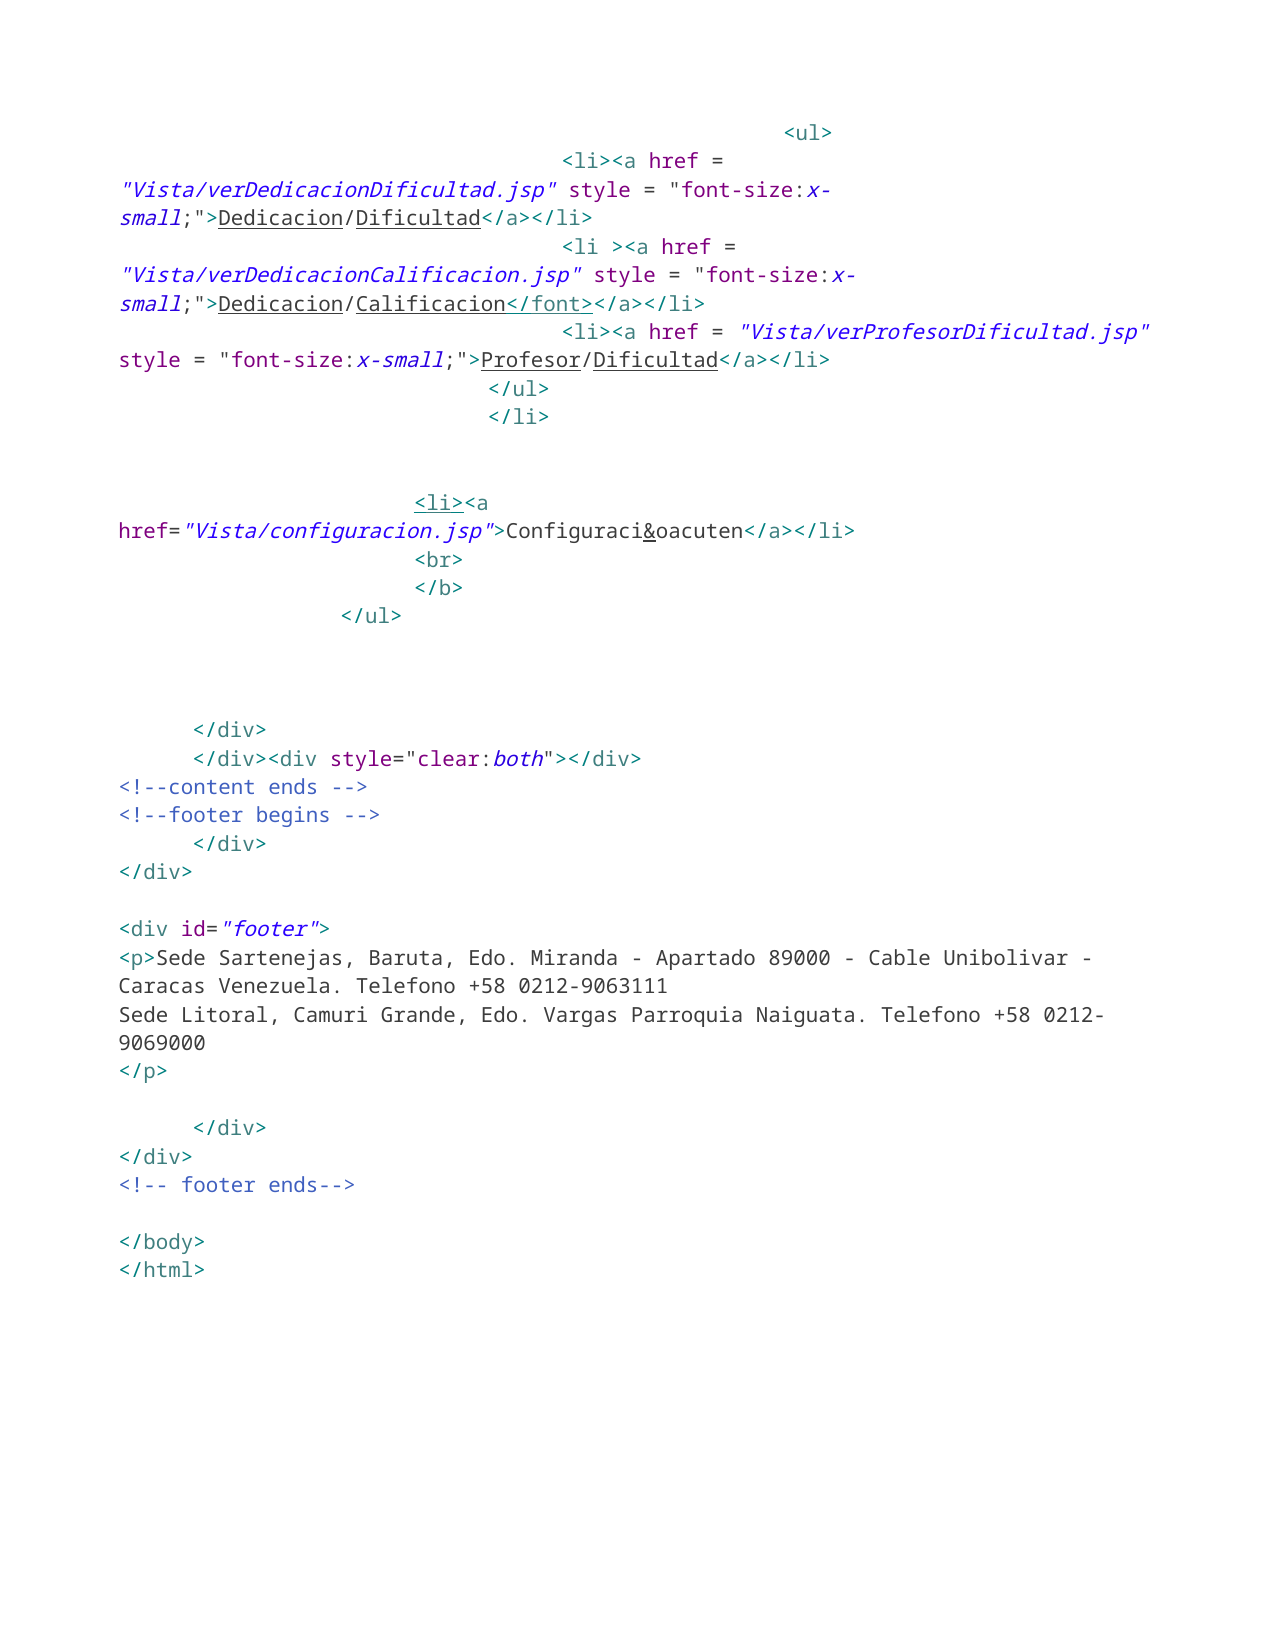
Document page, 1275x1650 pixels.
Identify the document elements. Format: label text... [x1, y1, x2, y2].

text </div><div style="clear:both"></div> [118, 744, 1157, 772]
text <p>Sede Sartenejas, Baruta, Edo. Miranda - Apartado 89000 - Cable Unibolivar - Caracas Venezuela. Telefono +58 0212-9063111 [118, 943, 1157, 1000]
text <ul> [118, 118, 1157, 147]
text </li> [118, 402, 1157, 431]
text <li><a href = "Vista/verProfesorDificultad.jsp" style = "font-size:x-small;">Profesor/Dificultad</a></li> [118, 317, 1157, 374]
text <!--content ends --> [118, 772, 1157, 801]
text </p> [118, 1057, 1157, 1085]
text <li ><a href = "Vista/verDedicacionCalificacion.jsp" style = "font-size:x-small;">Dedicacion/Calificacion</font></a></li> [118, 232, 1157, 317]
text Sede Litoral, Camuri Grande, Edo. Vargas Parroquia Naiguata. Telefono +58 0212-9069000 [118, 1000, 1157, 1057]
text <li><a href="Vista/configuracion.jsp">Configuraci&oacuten</a></li> [118, 488, 1157, 545]
text <!-- footer ends--> [118, 1170, 1157, 1199]
text </ul> [118, 374, 1157, 402]
text </html> [118, 1256, 1157, 1284]
text <br> [118, 545, 1157, 573]
text <!--footer begins --> [118, 801, 1157, 829]
text </div> [118, 1113, 1157, 1142]
text </div> [118, 857, 1157, 886]
text </div> [118, 1142, 1157, 1170]
text </div> [118, 715, 1157, 744]
text </body> [118, 1227, 1157, 1256]
text </ul> [118, 602, 1157, 630]
text <li><a href = "Vista/verDedicacionDificultad.jsp" style = "font-size:x-small;">Dedicacion/Dificultad</a></li> [118, 147, 1157, 232]
text <div id="footer"> [118, 914, 1157, 943]
text </b> [118, 573, 1157, 602]
text </div> [118, 829, 1157, 857]
